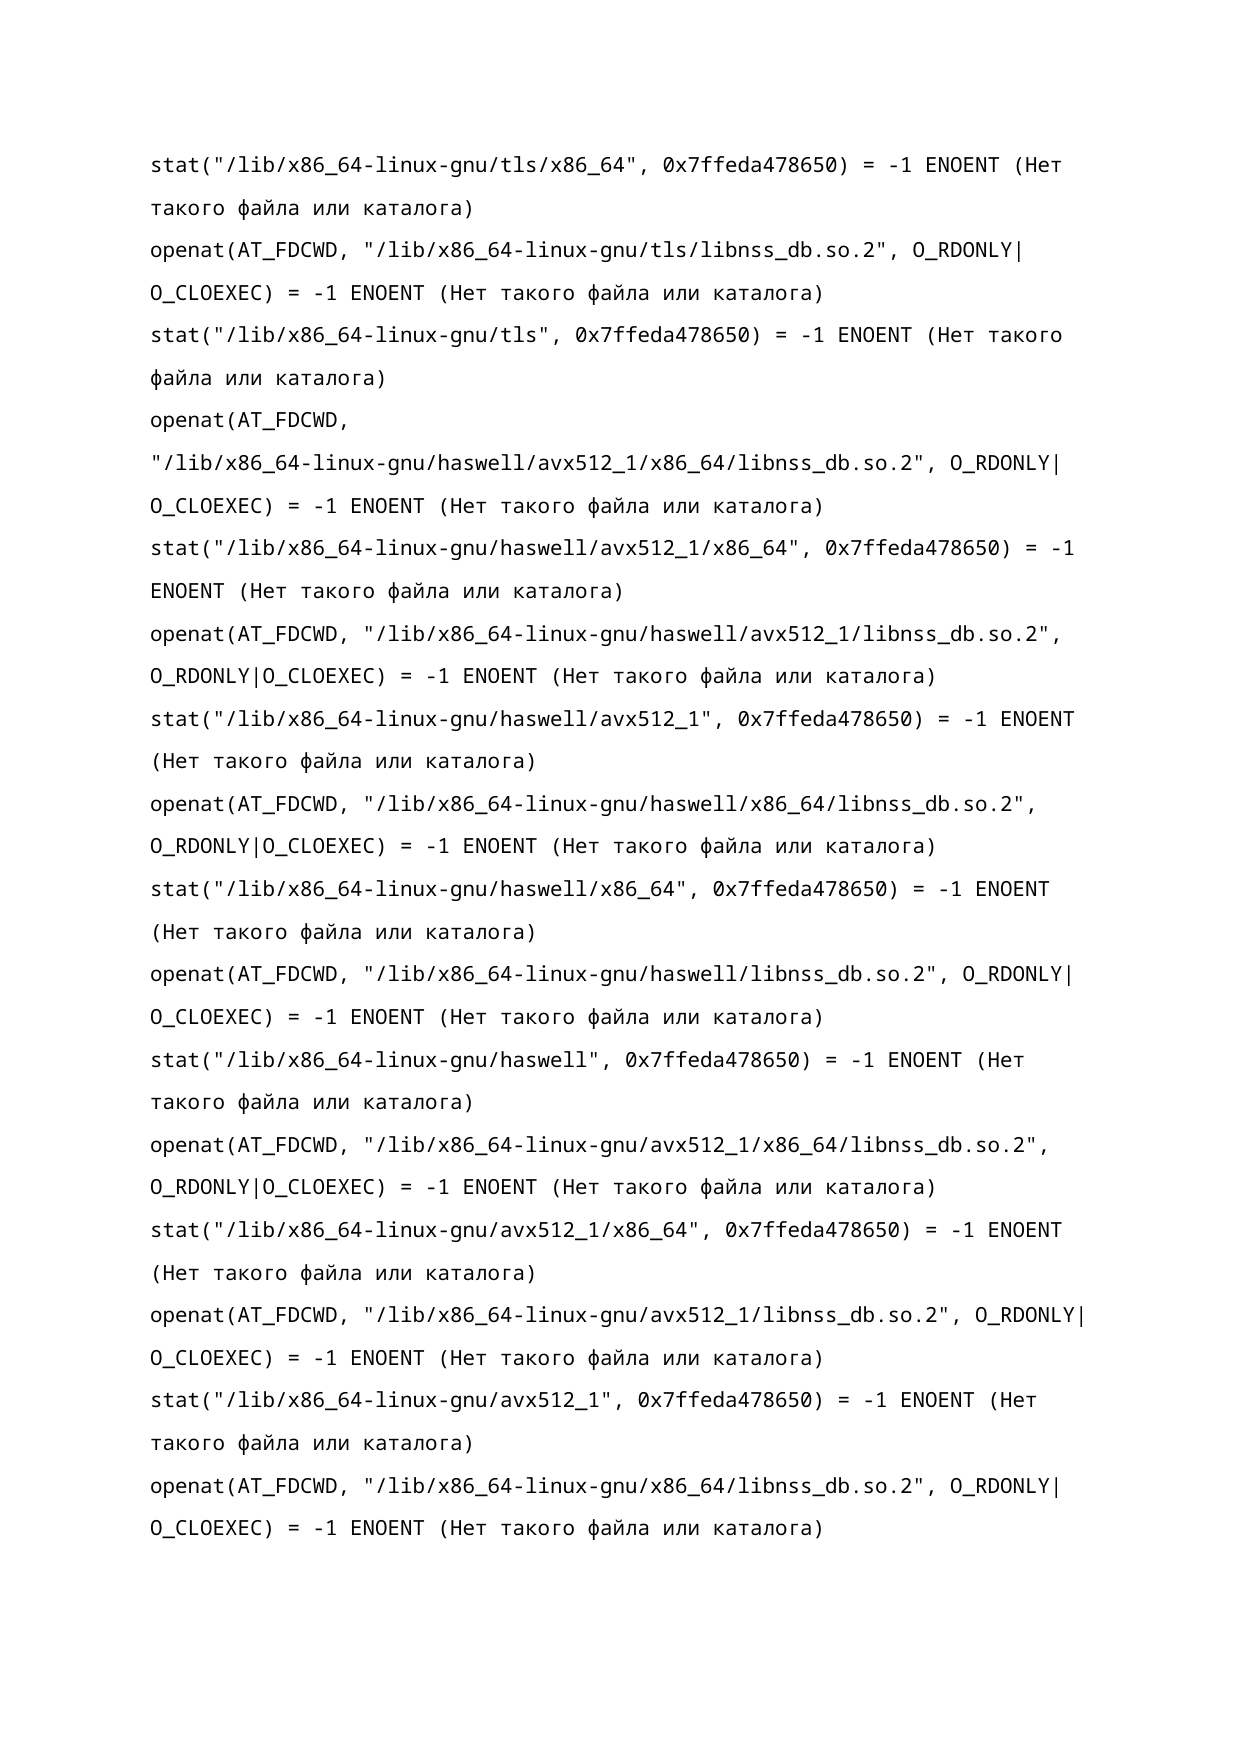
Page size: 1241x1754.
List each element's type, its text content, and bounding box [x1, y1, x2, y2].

text stat("/lib/x86_64-linux-gnu/haswell/avx512_1/x86_64", 0x7ffeda478650) = -1 ENOENT (Нет такого файла или каталога) [150, 533, 1090, 604]
text openat(AT_FDCWD, "/lib/x86_64-linux-gnu/tls/libnss_db.so.2", O_RDONLY|O_CLOEXEC) = -1 ENOENT (Нет такого файла или каталога) [150, 235, 1090, 306]
text openat(AT_FDCWD, "/lib/x86_64-linux-gnu/avx512_1/x86_64/libnss_db.so.2", O_RDONLY|O_CLOEXEC) = -1 ENOENT (Нет такого файла или каталога) [150, 1130, 1090, 1201]
text stat("/lib/x86_64-linux-gnu/avx512_1", 0x7ffeda478650) = -1 ENOENT (Нет такого файла или каталога) [150, 1386, 1090, 1457]
text stat("/lib/x86_64-linux-gnu/haswell/avx512_1", 0x7ffeda478650) = -1 ENOENT (Нет такого файла или каталога) [150, 704, 1090, 775]
text openat(AT_FDCWD, "/lib/x86_64-linux-gnu/haswell/x86_64/libnss_db.so.2", O_RDONLY|O_CLOEXEC) = -1 ENOENT (Нет такого файла или каталога) [150, 789, 1090, 860]
text stat("/lib/x86_64-linux-gnu/tls", 0x7ffeda478650) = -1 ENOENT (Нет такого файла или каталога) [150, 320, 1090, 391]
text stat("/lib/x86_64-linux-gnu/haswell", 0x7ffeda478650) = -1 ENOENT (Нет такого файла или каталога) [150, 1045, 1090, 1116]
text stat("/lib/x86_64-linux-gnu/tls/x86_64", 0x7ffeda478650) = -1 ENOENT (Нет такого файла или каталога) [150, 150, 1090, 221]
text openat(AT_FDCWD, "/lib/x86_64-linux-gnu/haswell/avx512_1/libnss_db.so.2", O_RDONLY|O_CLOEXEC) = -1 ENOENT (Нет такого файла или каталога) [150, 619, 1090, 690]
text stat("/lib/x86_64-linux-gnu/haswell/x86_64", 0x7ffeda478650) = -1 ENOENT (Нет такого файла или каталога) [150, 874, 1090, 945]
text openat(AT_FDCWD, "/lib/x86_64-linux-gnu/haswell/avx512_1/x86_64/libnss_db.so.2", O_RDONLY|O_CLOEXEC) = -1 ENOENT (Нет такого файла или каталога) [150, 406, 1090, 519]
text openat(AT_FDCWD, "/lib/x86_64-linux-gnu/avx512_1/libnss_db.so.2", O_RDONLY|O_CLOEXEC) = -1 ENOENT (Нет такого файла или каталога) [150, 1300, 1090, 1371]
text openat(AT_FDCWD, "/lib/x86_64-linux-gnu/x86_64/libnss_db.so.2", O_RDONLY|O_CLOEXEC) = -1 ENOENT (Нет такого файла или каталога) [150, 1471, 1090, 1542]
text openat(AT_FDCWD, "/lib/x86_64-linux-gnu/haswell/libnss_db.so.2", O_RDONLY|O_CLOEXEC) = -1 ENOENT (Нет такого файла или каталога) [150, 959, 1090, 1031]
text stat("/lib/x86_64-linux-gnu/avx512_1/x86_64", 0x7ffeda478650) = -1 ENOENT (Нет такого файла или каталога) [150, 1215, 1090, 1286]
